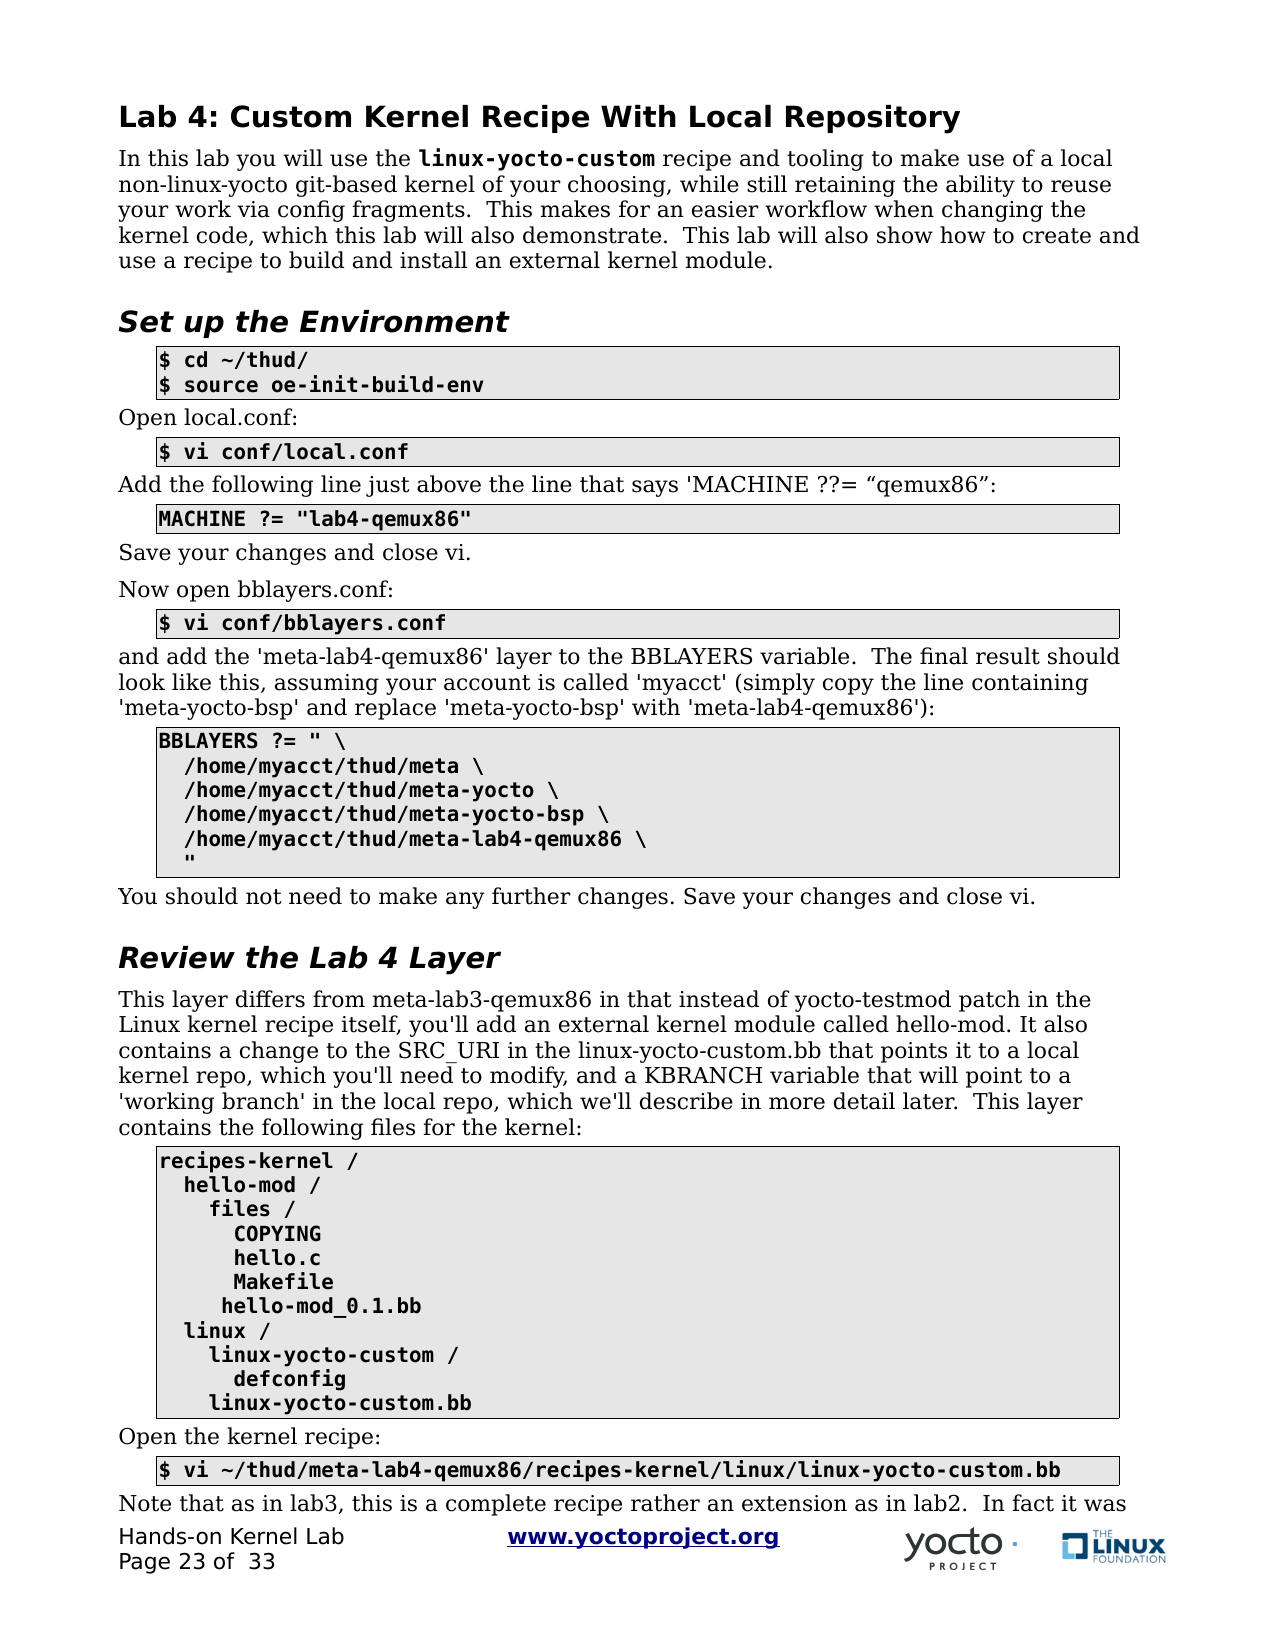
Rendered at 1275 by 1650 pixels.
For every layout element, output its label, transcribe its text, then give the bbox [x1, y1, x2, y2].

text /home/myacct/thud/meta-lab4-qemux86 \ [157, 824, 1119, 848]
text Open the kernel recipe: [118, 1424, 1157, 1450]
text COPYING [157, 1219, 1119, 1243]
text Open local.conf: [118, 406, 1157, 431]
text Makefile [157, 1267, 1119, 1292]
text hello-mod / [157, 1170, 1119, 1195]
text defconfig [157, 1364, 1119, 1389]
text $ vi conf/local.conf [157, 438, 1119, 466]
text $ vi conf/bblayers.conf [157, 610, 1119, 638]
text BBLAYERS ?= " \ [157, 728, 1119, 751]
text $ cd ~/thud/ [157, 347, 1119, 370]
text Note that as in lab3, this is a complete recipe rather an extension as in lab2. In fact it was [118, 1491, 1157, 1517]
text Now open bblayers.conf: [118, 577, 1157, 603]
text /home/myacct/thud/meta \ [157, 751, 1119, 776]
text files / [157, 1195, 1119, 1219]
text hello-mod_0.1.bb [157, 1292, 1119, 1316]
text hello.c [157, 1243, 1119, 1267]
text /home/myacct/thud/meta-yocto \ [157, 776, 1119, 800]
text " [157, 848, 1119, 877]
subtitle Review the Lab 4 Layer [118, 941, 1157, 975]
subtitle Lab 4: Custom Kernel Recipe With Local Repository [118, 101, 1157, 134]
text This layer differs from meta-lab3-qemux86 in that instead of yocto-testmod patch in the Linux kernel recipe itself, you'll add an external kernel module called hello-mod. It also contains a change to the SRC_URI in the linux-yocto-custom.bb that points it to a local kernel repo, which you'll need to modify, and a KBRANCH variable that will point to a 'working branch' in the local repo, which we'll describe in more detail later. This layer contains the following files for the kernel: [118, 987, 1157, 1140]
text and add the 'meta-lab4-qemux86' layer to the BBLAYERS variable. The final result should look like this, assuming your account is called 'myacct' (simply copy the line containing 'meta-yocto-bsp' and replace 'meta-yocto-bsp' with 'meta-lab4-qemux86'): [118, 644, 1157, 721]
text /home/myacct/thud/meta-yocto-bsp \ [157, 800, 1119, 824]
text recipes-kernel / [157, 1147, 1119, 1170]
text $ source oe-init-build-env [157, 370, 1119, 399]
text Add the following line just above the line that says 'MACHINE ??= “qemux86”: [118, 473, 1157, 498]
text $ vi ~/thud/meta-lab4-qemux86/recipes-kernel/linux/linux-yocto-custom.bb [157, 1457, 1119, 1485]
subtitle Set up the Environment [118, 306, 1157, 340]
text MACHINE ?= "lab4-qemux86" [157, 505, 1119, 533]
text linux-yocto-custom.bb [157, 1389, 1119, 1418]
text Save your changes and close vi. [118, 540, 1157, 565]
text linux / [157, 1316, 1119, 1340]
text In this lab you will use the linux-yocto-custom recipe and tooling to make use of a local non-linux-yocto git-based kernel of your choosing, while still retaining the ability to reuse your work via config fragments. This makes for an easier workflow when changing the kernel code, which this lab will also demonstrate. This lab will also show how to create and use a recipe to build and install an external kernel module. [118, 147, 1157, 274]
text linux-yocto-custom / [157, 1340, 1119, 1364]
text You should not need to make any further changes. Save your changes and close vi. [118, 884, 1157, 909]
